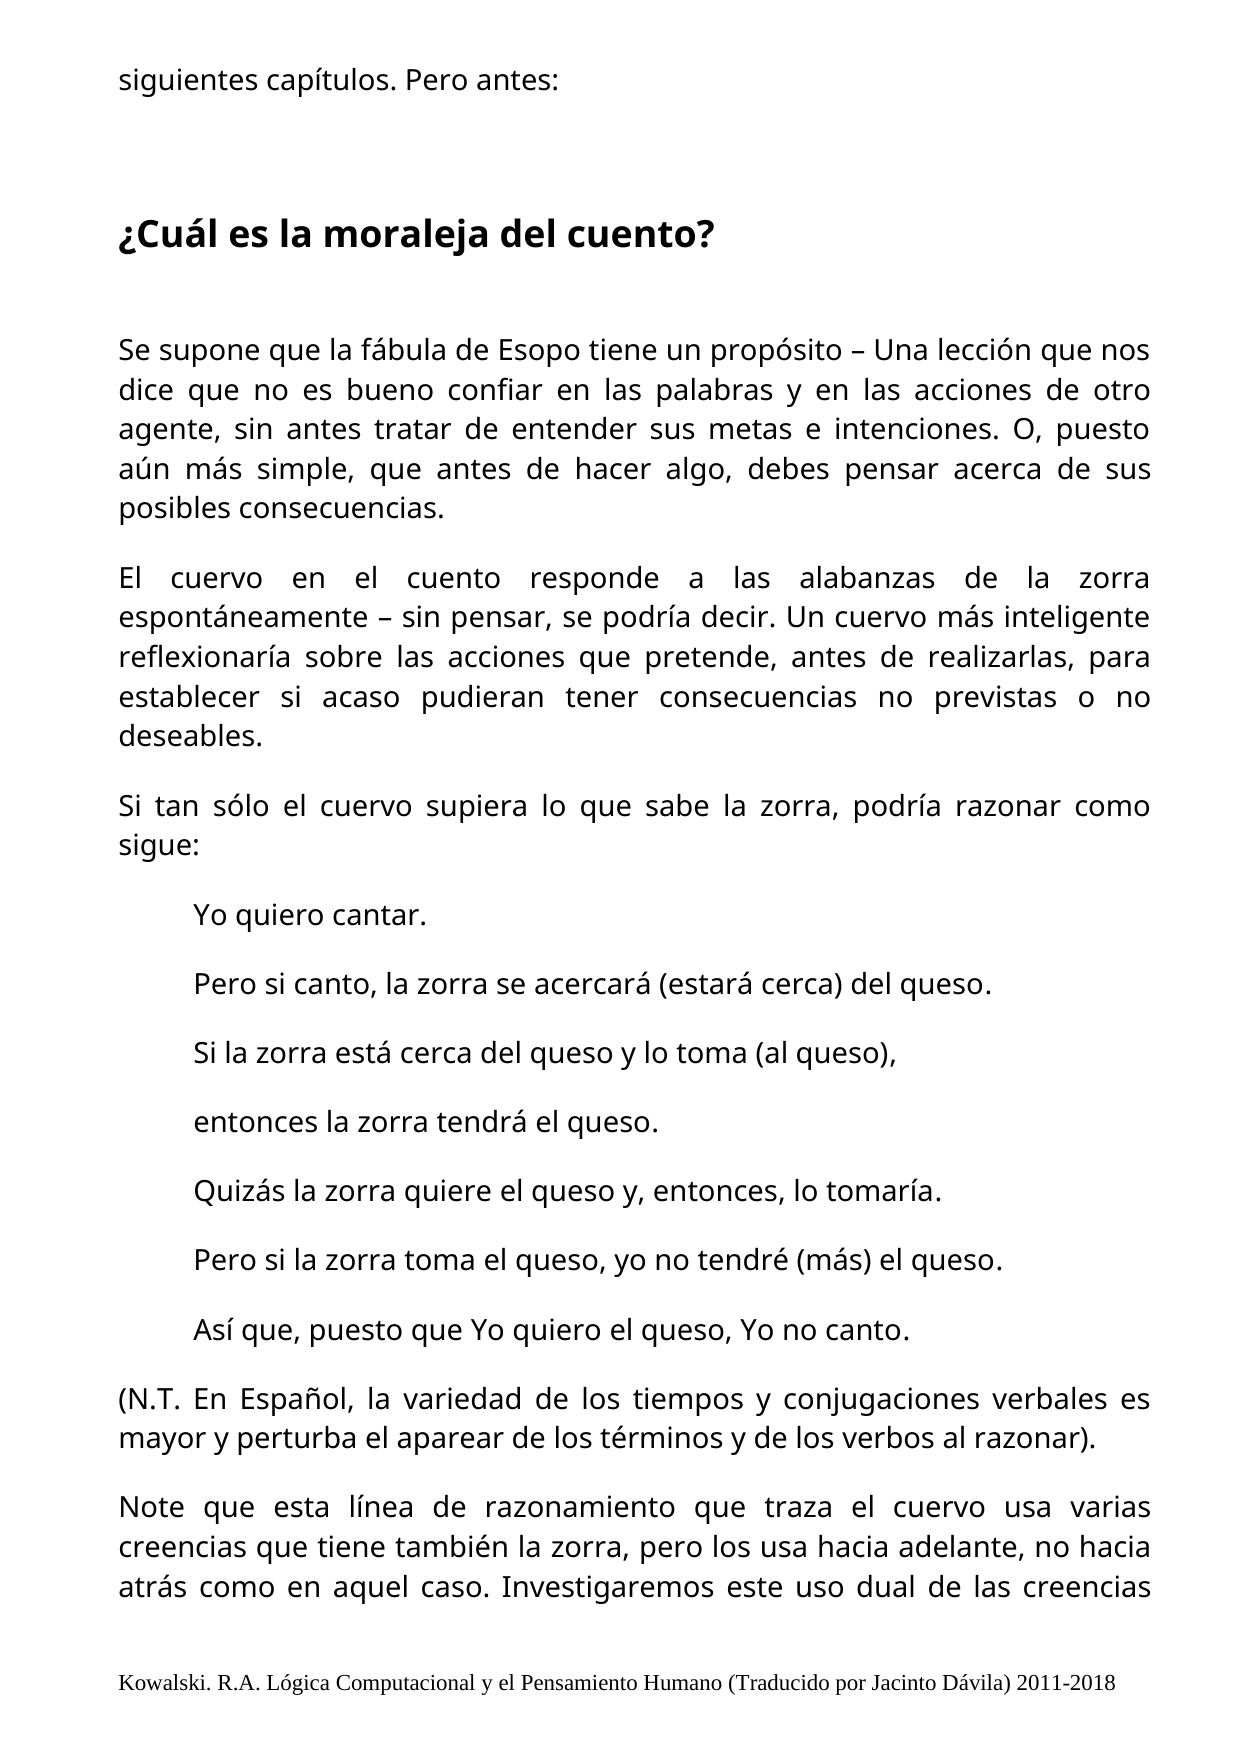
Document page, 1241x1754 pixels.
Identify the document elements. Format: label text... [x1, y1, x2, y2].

text Quizás la zorra quiere el queso y, entonces, lo tomaría. [118, 1170, 1152, 1210]
text (N.T. En Español, la variedad de los tiempos y conjugaciones verbales es mayor y perturba el aparear de los términos y de los verbos al razonar). [118, 1378, 1152, 1457]
text Pero si canto, la zorra se acercará (estará cerca) del queso. [118, 963, 1152, 1003]
text Si la zorra está cerca del queso y lo toma (al queso), [118, 1032, 1152, 1072]
text Note que esta línea de razonamiento que traza el cuervo usa varias creencias que tiene también la zorra, pero los usa hacia adelante, no hacia atrás como en aquel caso. Investigaremos este uso dual de las creencias [118, 1487, 1152, 1606]
text Así que, puesto que Yo quiero el queso, Yo no canto. [118, 1309, 1152, 1348]
text Si tan sólo el cuervo supiera lo que sabe la zorra, podría razonar como sigue: [118, 785, 1152, 864]
text El cuervo en el cuento responde a las alabanzas de la zorra espontáneamente – sin pensar, se podría decir. Un cuervo más inteligente reflexionaría sobre las acciones que pretende, antes de realizarlas, para establecer si acaso pudieran tener consecuencias no previstas o no deseables. [118, 557, 1152, 755]
text Se supone que la fábula de Esopo tiene un propósito – Una lección que nos dice que no es bueno confiar en las palabras y en las acciones de otro agente, sin antes tratar de entender sus metas e intenciones. O, puesto aún más simple, que antes de hacer algo, debes pensar acerca de sus posibles consecuencias. [118, 329, 1152, 527]
text entonces la zorra tendrá el queso. [118, 1101, 1152, 1141]
subtitle ¿Cuál es la moraleja del cuento? [118, 207, 1152, 258]
text Yo quiero cantar. [118, 894, 1152, 933]
text Pero si la zorra toma el queso, yo no tendré (más) el queso. [118, 1239, 1152, 1279]
text siguientes capítulos. Pero antes: [118, 59, 1152, 99]
